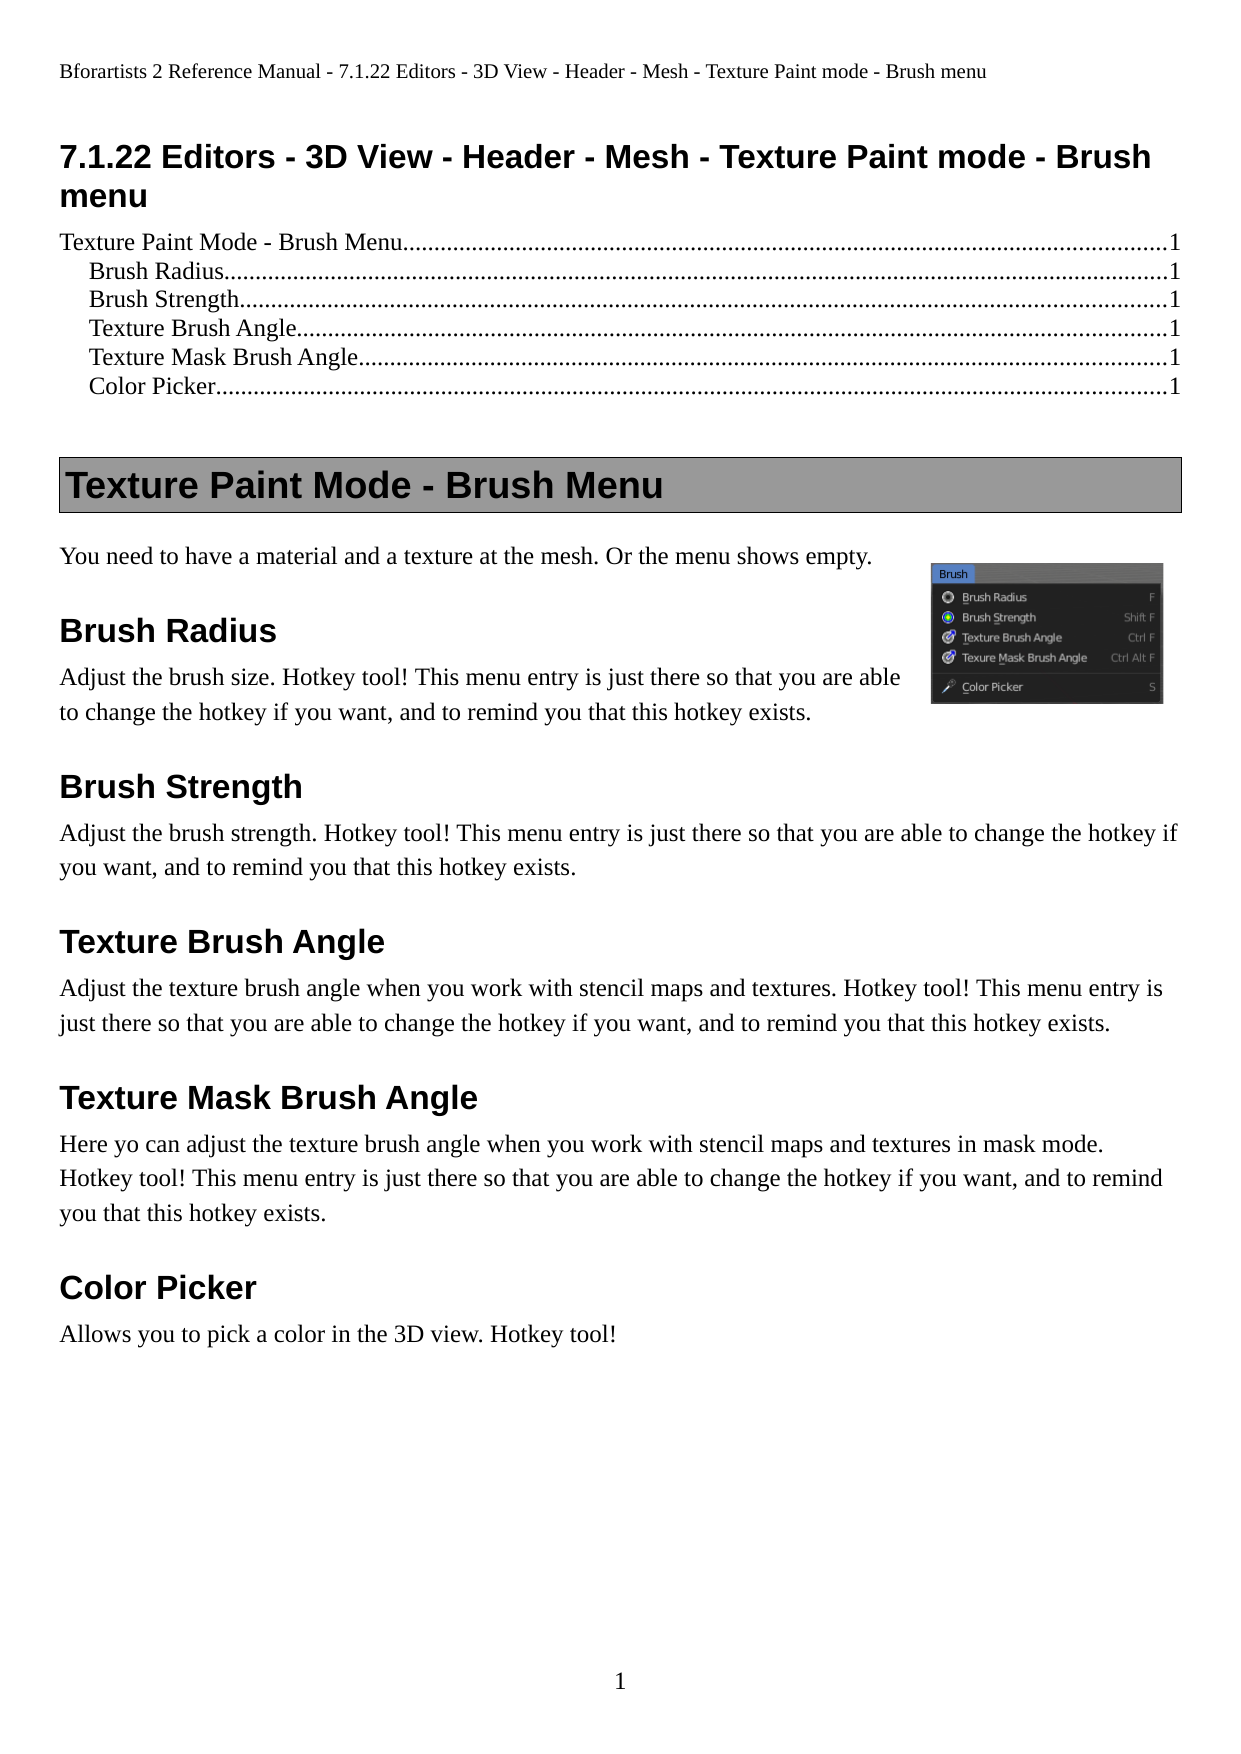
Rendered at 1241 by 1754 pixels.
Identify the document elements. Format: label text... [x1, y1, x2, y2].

text Brush Strength 1 [88, 284, 1181, 313]
text Texture Paint Mode - Brush Menu 1 [59, 227, 1181, 256]
subtitle Brush Strength [59, 766, 1181, 805]
text Adjust the texture brush angle when you work with stencil maps and textures. Hotkey tool! This menu entry is just there so that you are able to change the hotkey if you want, and to remind you that this hotkey exists. [59, 973, 1181, 1036]
subtitle Texture Brush Angle [59, 922, 1181, 961]
text Texture Brush Angle 1 [88, 313, 1181, 342]
text Color Picker 1 [88, 371, 1181, 399]
subtitle Color Picker [59, 1267, 1181, 1306]
subtitle 7.1.22 Editors - 3D View - Header - Mesh - Texture Paint mode - Brush menu [59, 138, 1181, 214]
picture [930, 563, 1164, 704]
text Adjust the brush size. Hotkey tool! This menu entry is just there so that you are able to change the hotkey if you want, and to remind you that this hotkey exists. [59, 662, 1181, 725]
subtitle Brush Radius [59, 611, 930, 649]
text Texture Mask Brush Angle 1 [88, 342, 1181, 371]
text Adjust the brush strength. Hotkey tool! This menu entry is just there so that you are able to change the hotkey if you want, and to remind you that this hotkey exists. [59, 818, 1181, 881]
table_header Texture Paint Mode - Brush Menu [60, 458, 1181, 512]
subtitle [1164, 611, 1181, 649]
text Brush Radius 1 [88, 256, 1181, 284]
text Here yo can adjust the texture brush angle when you work with stencil maps and textures in mask mode. Hotkey tool! This menu entry is just there so that you are able to change the hotkey if you want, and to remind you that this hotkey exists. [59, 1129, 1181, 1226]
subtitle Texture Mask Brush Angle [59, 1077, 1181, 1116]
text You need to have a material and a texture at the mesh. Or the menu shows empty. [59, 541, 1181, 570]
text Allows you to pick a color in the 3D view. Hotkey tool! [59, 1319, 1181, 1347]
